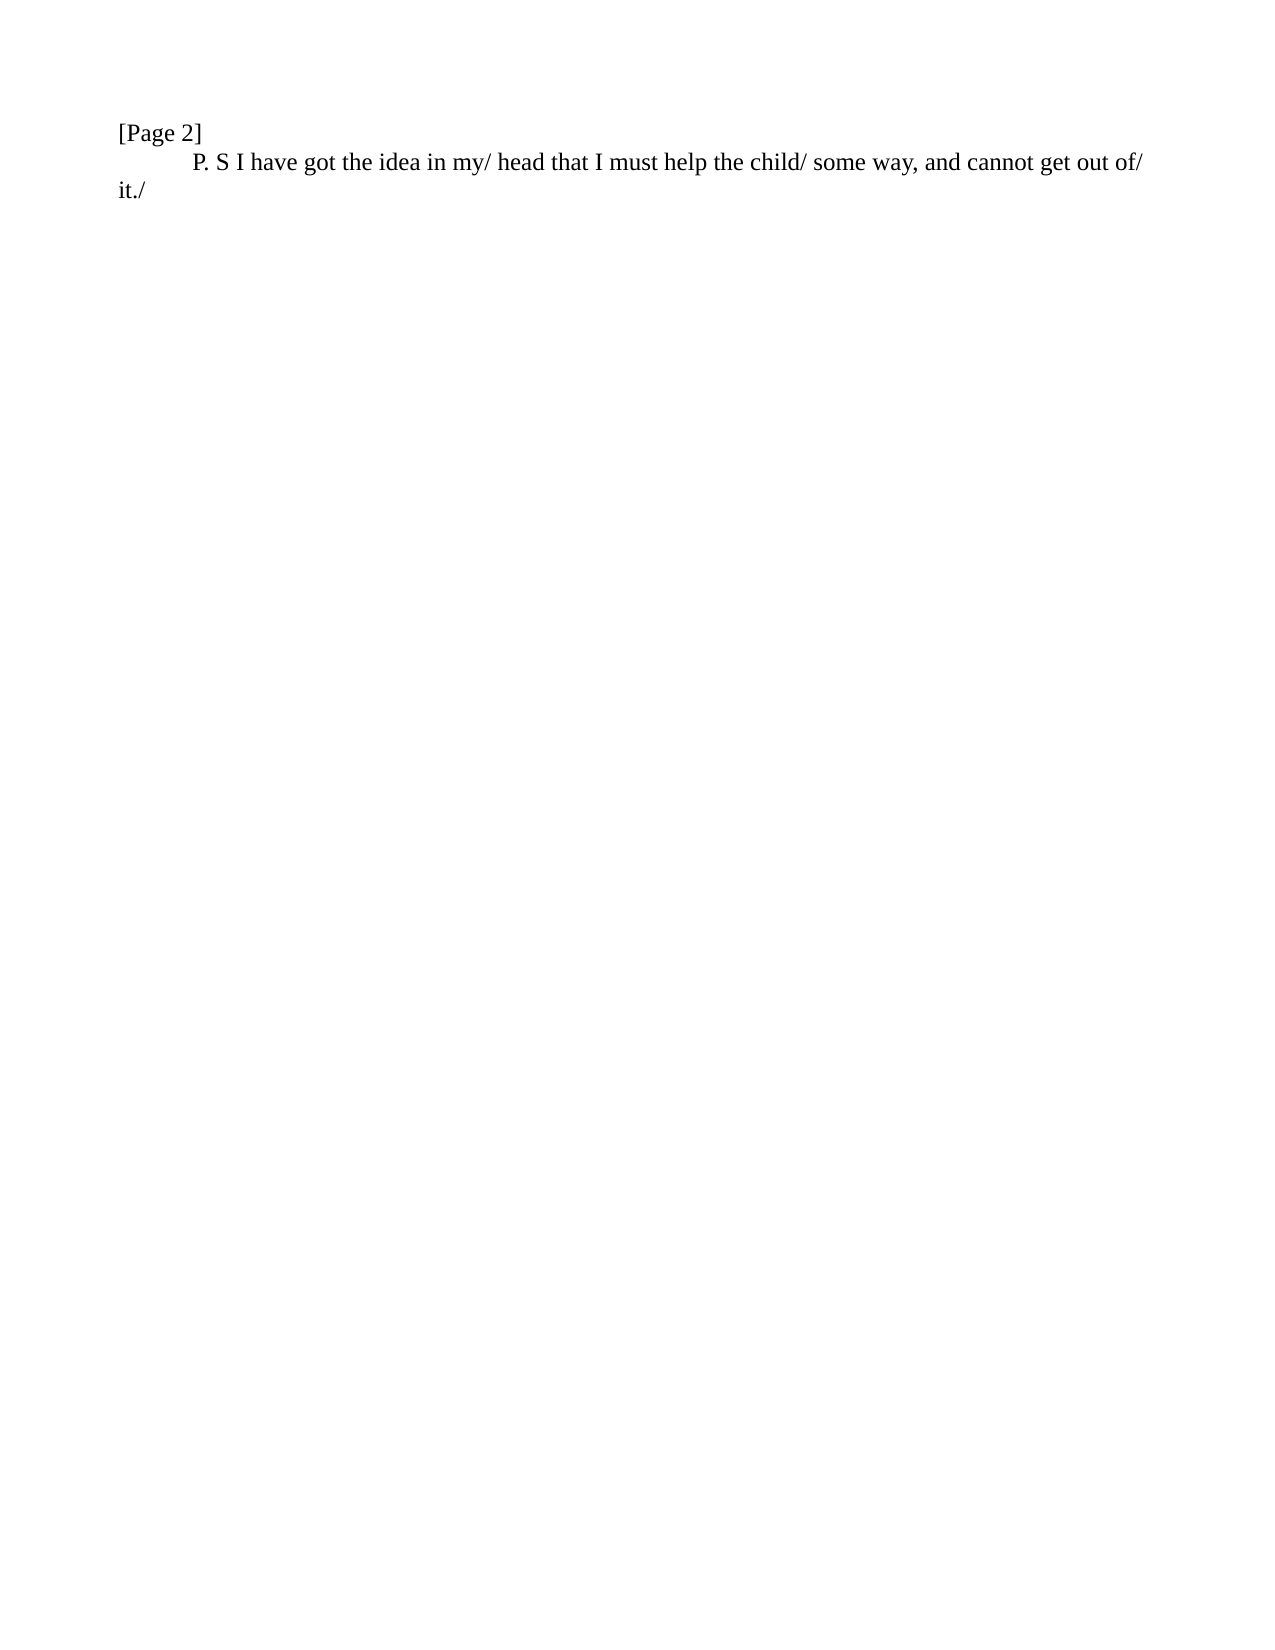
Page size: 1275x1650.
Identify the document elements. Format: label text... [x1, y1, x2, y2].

text P. S I have got the idea in my/ head that I must help the child/ some way, and cannot get out of/ it./ [118, 147, 1157, 204]
text [Page 2] [118, 118, 1157, 147]
